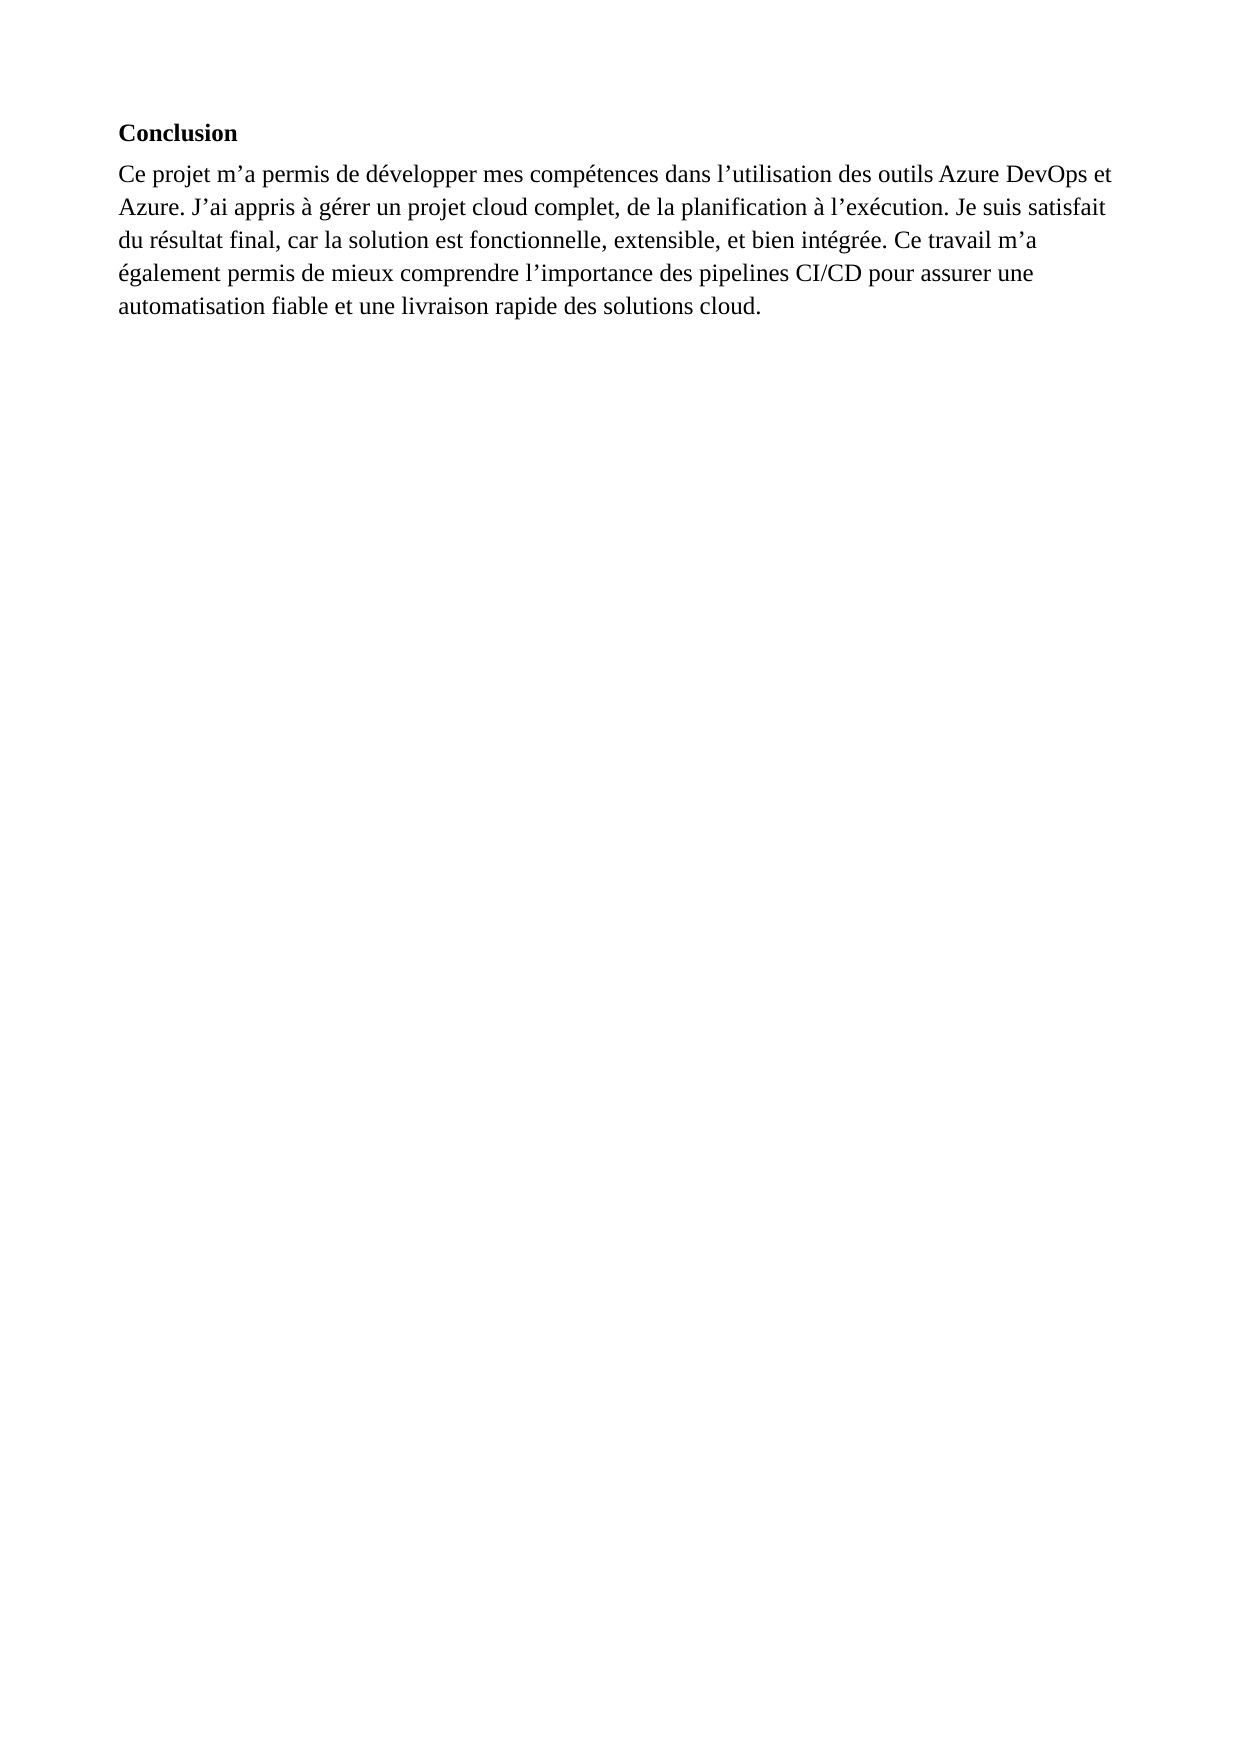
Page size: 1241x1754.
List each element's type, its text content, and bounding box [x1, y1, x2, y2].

subtitle Conclusion [118, 118, 1122, 147]
text Ce projet m’a permis de développer mes compétences dans l’utilisation des outils Azure DevOps et Azure. J’ai appris à gérer un projet cloud complet, de la planification à l’exécution. Je suis satisfait du résultat final, car la solution est fonctionnelle, extensible, et bien intégrée. Ce travail m’a également permis de mieux comprendre l’importance des pipelines CI/CD pour assurer une automatisation fiable et une livraison rapide des solutions cloud. [118, 159, 1122, 320]
